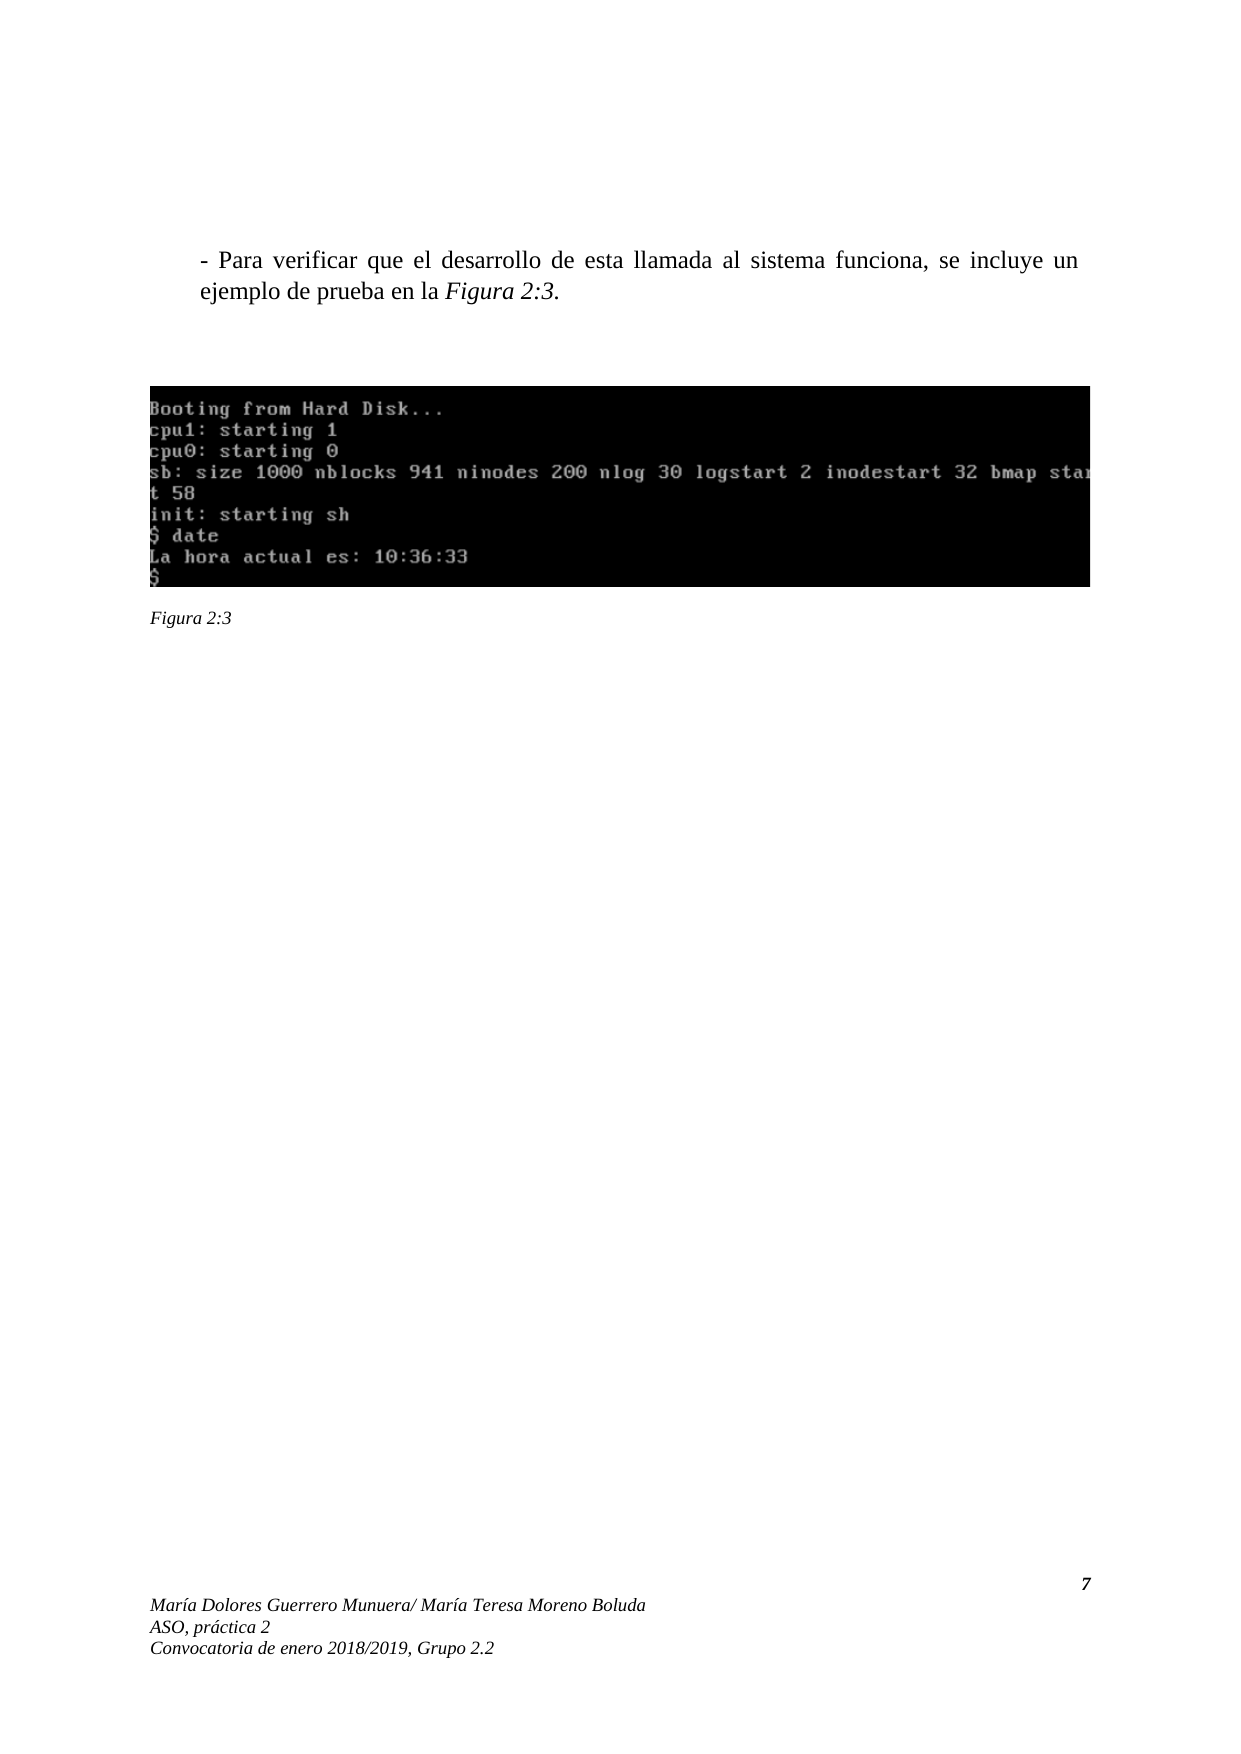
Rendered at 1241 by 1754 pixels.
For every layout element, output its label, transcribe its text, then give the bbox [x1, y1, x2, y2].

text - Para verificar que el desarrollo de esta llamada al sistema funciona, se incluye un ejemplo de prueba en la Figura 2:3. [150, 245, 1090, 305]
text Figura 2:3 [150, 587, 1090, 628]
text [150, 372, 1090, 386]
picture [150, 386, 1091, 587]
